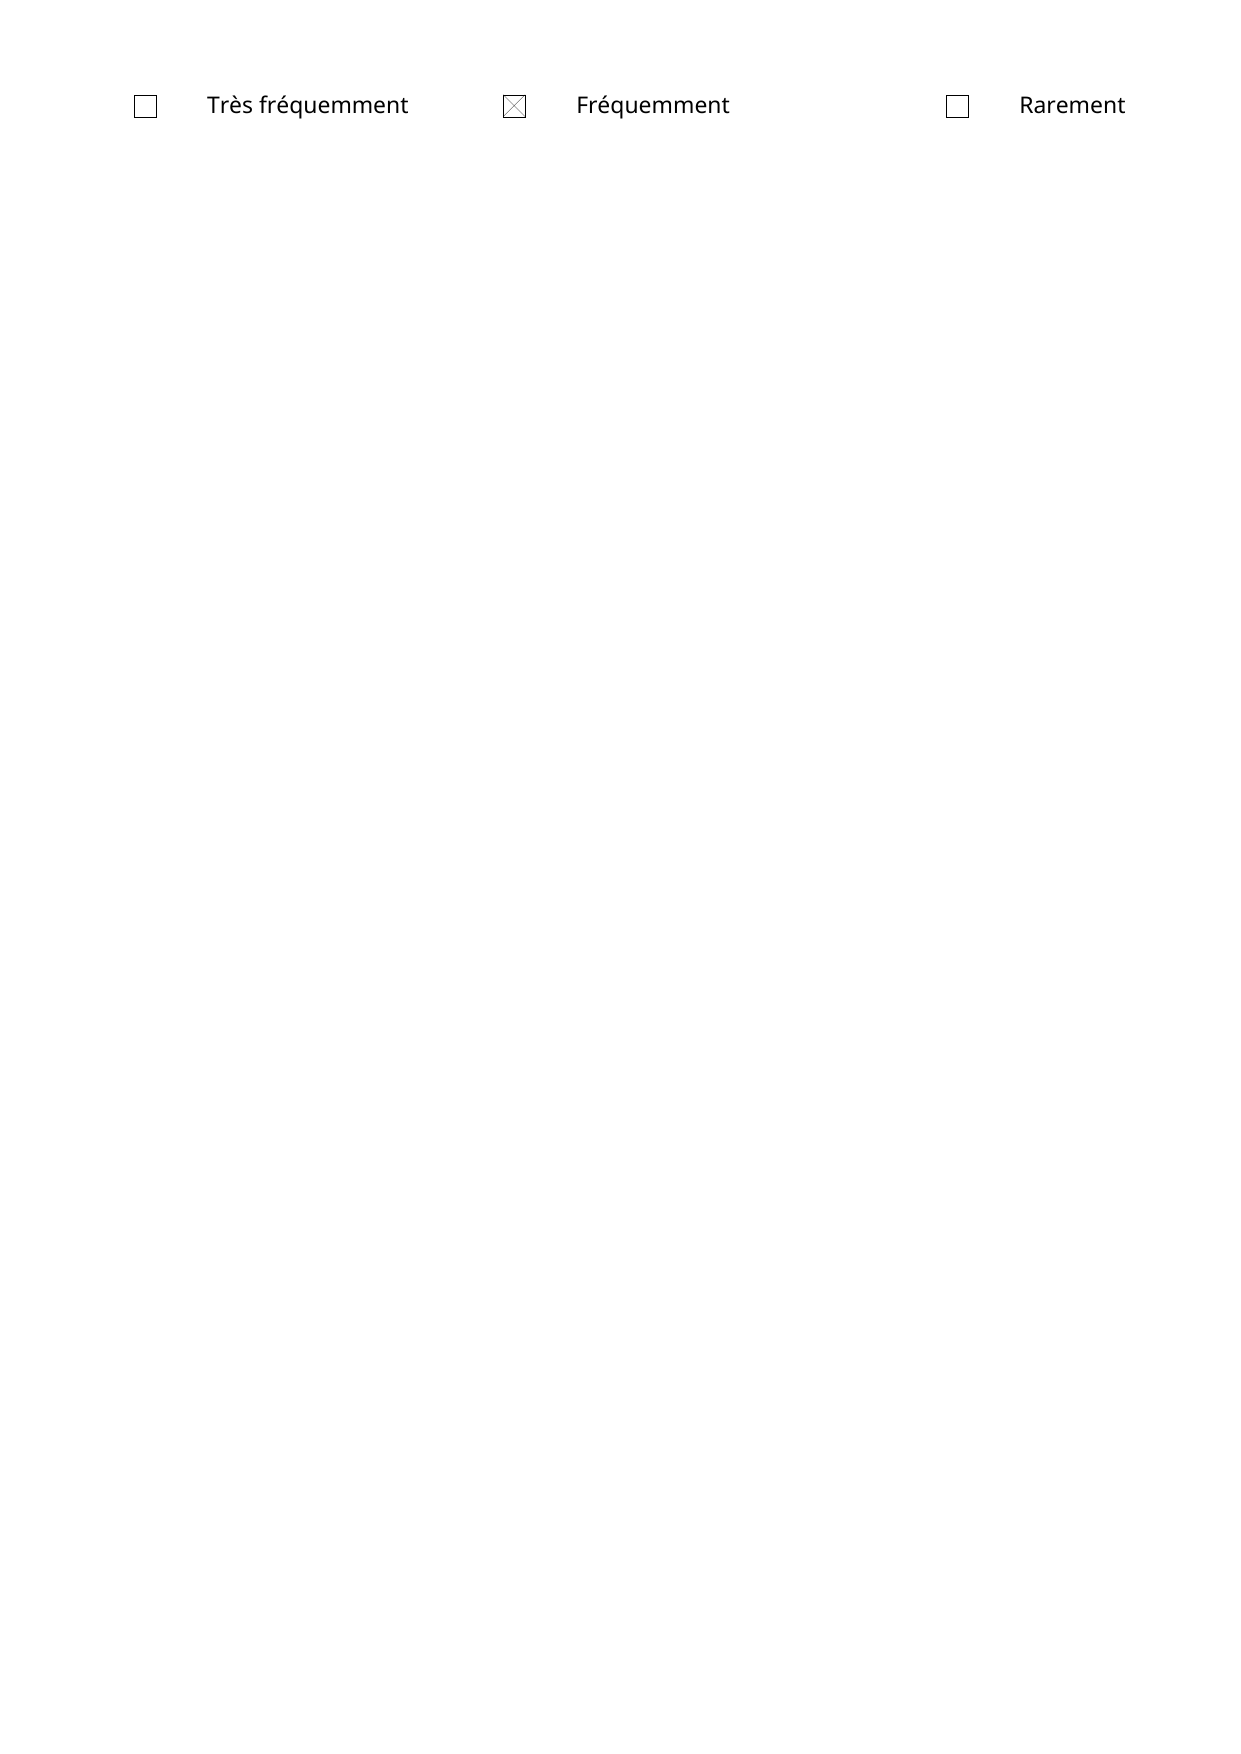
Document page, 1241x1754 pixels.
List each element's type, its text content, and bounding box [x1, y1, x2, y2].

text Très fréquemment Fréquemment Rarement [133, 89, 1137, 120]
